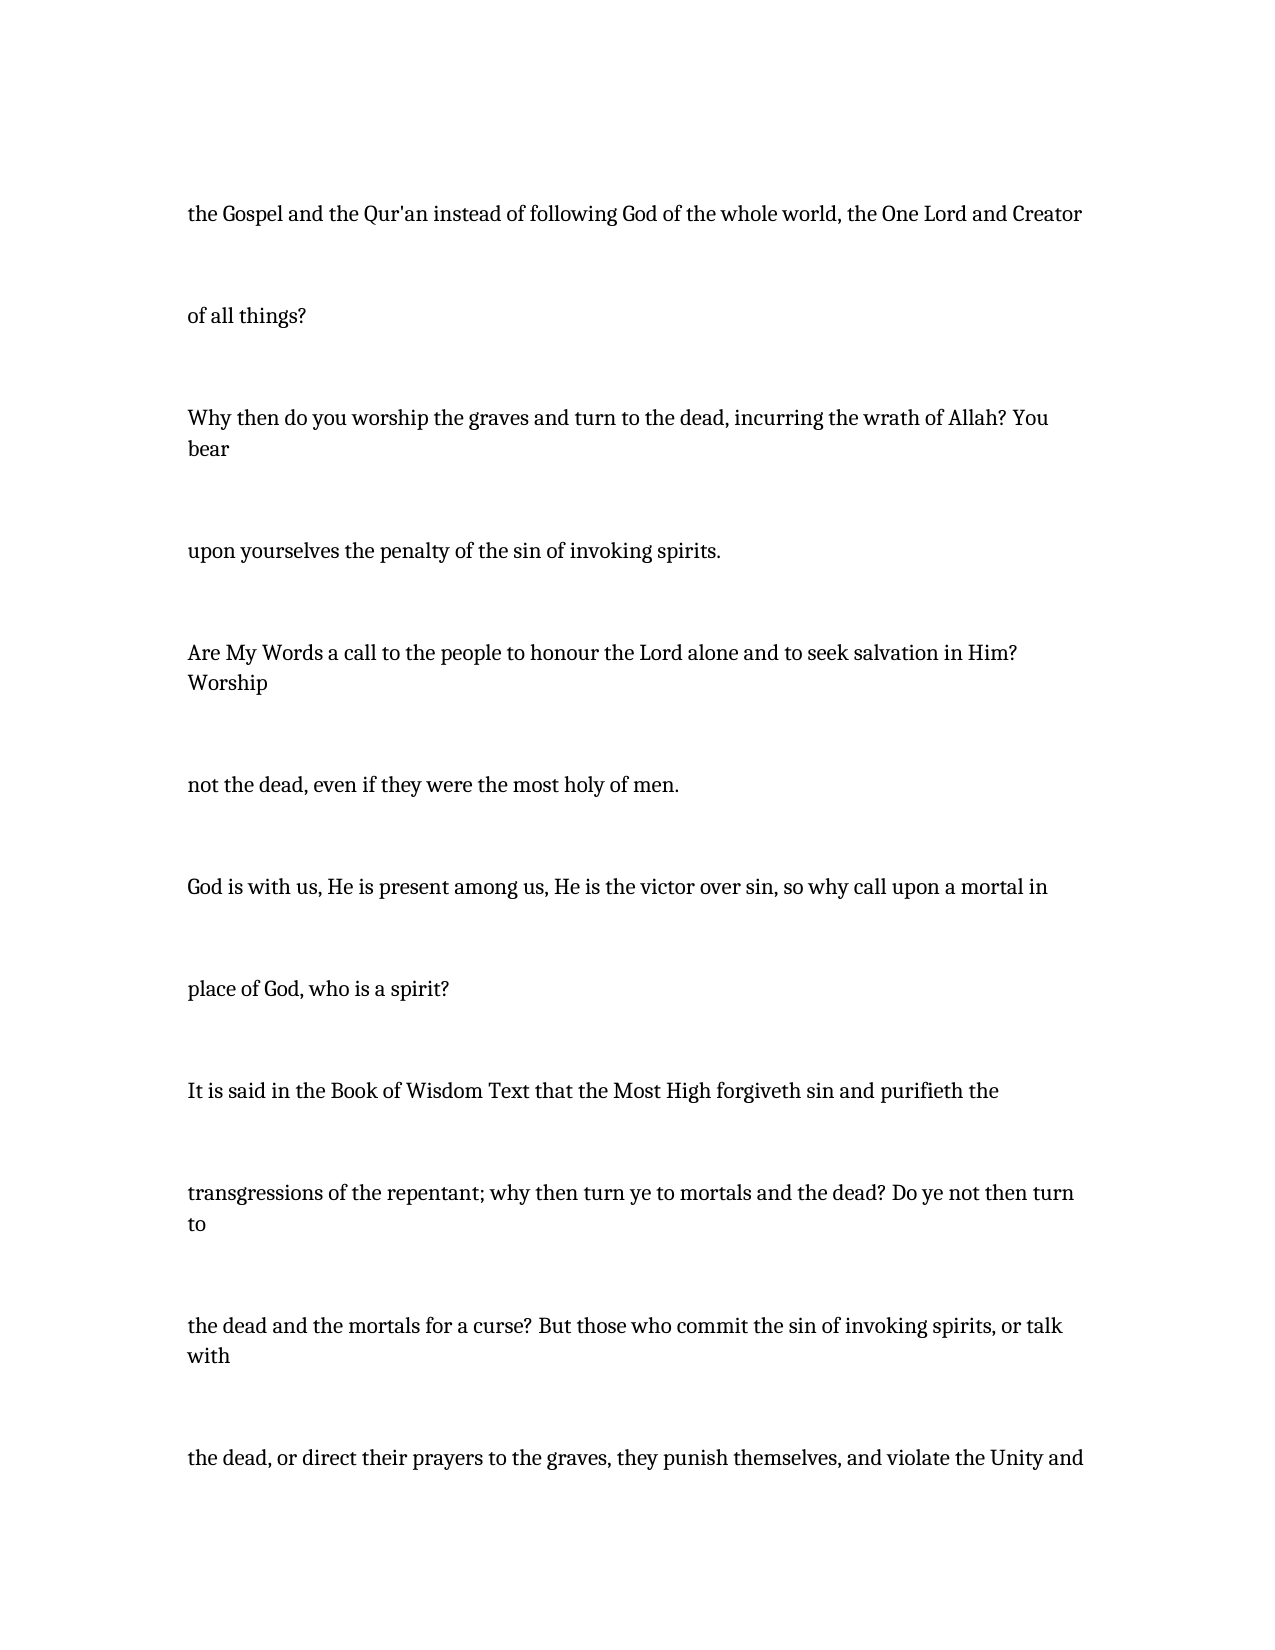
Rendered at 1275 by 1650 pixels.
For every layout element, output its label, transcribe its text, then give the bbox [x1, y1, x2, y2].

text God is with us, He is present among us, He is the victor over sin, so why call upon a mortal in [187, 874, 1087, 900]
text upon yourselves the penalty of the sin of invoking spirits. [187, 537, 1087, 564]
text Are My Words a call to the people to honour the Lord alone and to seek salvation in Him? Worship [187, 639, 1087, 696]
text the dead, or direct their prayers to the graves, they punish themselves, and violate the Unity and [187, 1445, 1087, 1471]
text the dead and the mortals for a curse? But those who commit the sin of invoking spirits, or talk with [187, 1312, 1087, 1369]
text Why then do you worship the graves and turn to the dead, incurring the wrath of Allah? You bear [187, 405, 1087, 462]
text not the dead, even if they were the most holy of men. [187, 772, 1087, 798]
text the Gospel and the Qur'an instead of following God of the whole world, the One Lord and Creator [187, 201, 1087, 227]
text place of God, who is a spirit? [187, 976, 1087, 1002]
text of all things? [187, 303, 1087, 329]
text It is said in the Book of Wisdom Text that the Most High forgiveth sin and purifieth the [187, 1078, 1087, 1104]
text transgressions of the repentant; why then turn ye to mortals and the dead? Do ye not then turn to [187, 1180, 1087, 1237]
